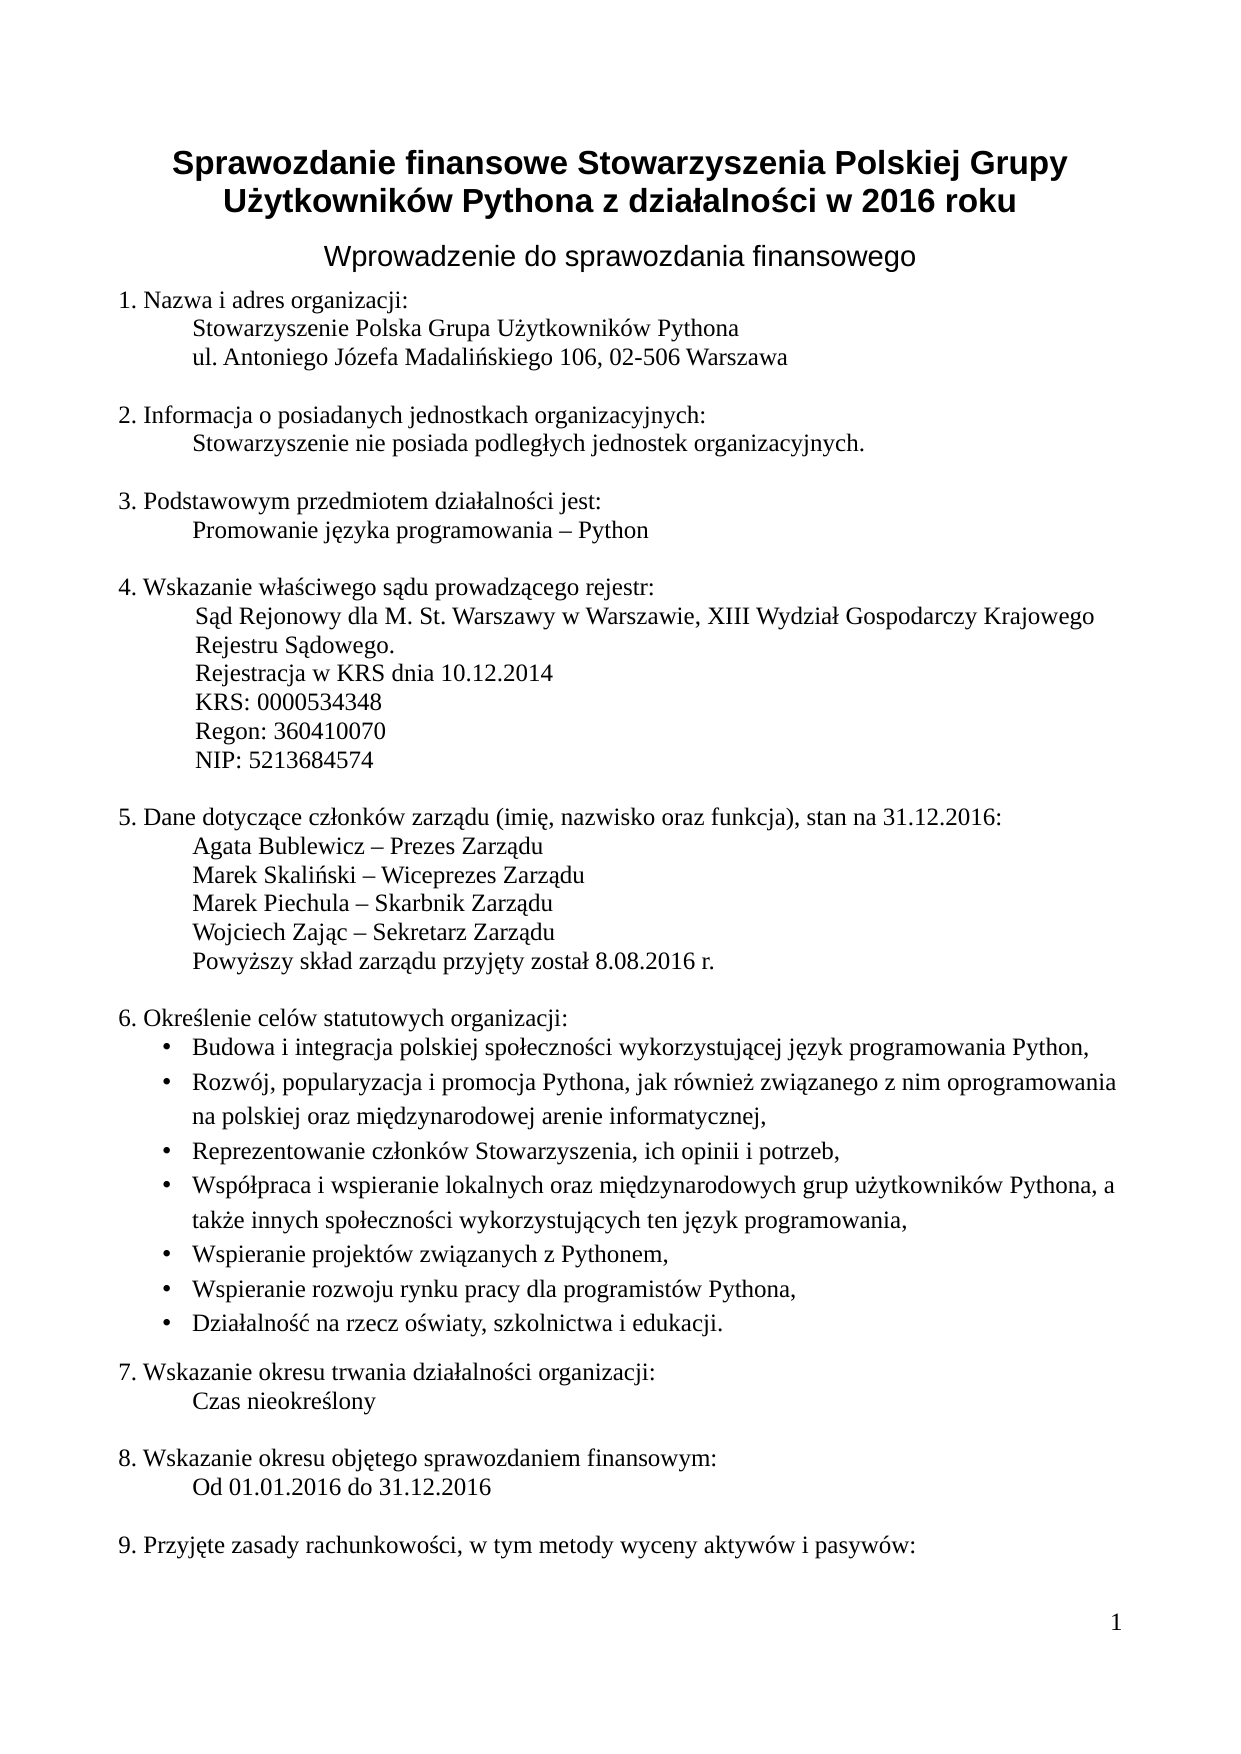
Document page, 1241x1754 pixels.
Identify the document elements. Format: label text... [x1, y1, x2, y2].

list Współpraca i wspieranie lokalnych oraz międzynarodowych grup użytkowników Pythona, a także innych społeczności wykorzystujących ten język programowania, [162, 1170, 1122, 1233]
list Rozwój, popularyzacja i promocja Pythona, jak również związanego z nim oprogramowania na polskiej oraz międzynarodowej arenie informatycznej, [162, 1067, 1122, 1130]
text 2. Informacja o posiadanych jednostkach organizacyjnych: [118, 400, 1122, 428]
text Agata Bublewicz – Prezes Zarządu [118, 831, 1122, 860]
text Stowarzyszenie nie posiada podległych jednostek organizacyjnych. [118, 428, 1122, 457]
text Promowanie języka programowania – Python [118, 515, 1122, 543]
text 5. Dane dotyczące członków zarządu (imię, nazwisko oraz funkcja), stan na 31.12.2016: [118, 802, 1122, 831]
text Marek Skaliński – Wiceprezes Zarządu [118, 860, 1122, 888]
subtitle Wprowadzenie do sprawozdania finansowego [118, 239, 1122, 272]
text 8. Wskazanie okresu objętego sprawozdaniem finansowym: [118, 1443, 1122, 1472]
text Czas nieokreślony [118, 1386, 1122, 1415]
text Powyższy skład zarządu przyjęty został 8.08.2016 r. [118, 946, 1122, 975]
text 6. Określenie celów statutowych organizacji: [118, 1003, 1122, 1032]
title Sprawozdanie finansowe Stowarzyszenia Polskiej Grupy Użytkowników Pythona z działalności w 2016 roku [118, 143, 1122, 220]
text Rejestracja w KRS dnia 10.12.2014 [195, 658, 1122, 687]
text 7. Wskazanie okresu trwania działalności organizacji: [118, 1357, 1122, 1386]
list Wspieranie rozwoju rynku pracy dla programistów Pythona, [162, 1274, 1122, 1302]
text 1. Nazwa i adres organizacji: [118, 285, 1122, 313]
text ul. Antoniego Józefa Madalińskiego 106, 02-506 Warszawa [118, 342, 1122, 371]
text Stowarzyszenie Polska Grupa Użytkowników Pythona [118, 313, 1122, 342]
text Marek Piechula – Skarbnik Zarządu [118, 888, 1122, 917]
text NIP: 5213684574 [195, 745, 1122, 773]
text Wojciech Zając – Sekretarz Zarządu [118, 917, 1122, 946]
text 9. Przyjęte zasady rachunkowości, w tym metody wyceny aktywów i pasywów: [118, 1530, 1122, 1558]
text KRS: 0000534348 [195, 687, 1122, 716]
text Od 01.01.2016 do 31.12.2016 [118, 1472, 1122, 1501]
list Wspieranie projektów związanych z Pythonem, [162, 1239, 1122, 1268]
text Sąd Rejonowy dla M. St. Warszawy w Warszawie, XIII Wydział Gospodarczy Krajowego Rejestru Sądowego. [195, 601, 1122, 658]
list Budowa i integracja polskiej społeczności wykorzystującej język programowania Python, [162, 1032, 1122, 1061]
list Działalność na rzecz oświaty, szkolnictwa i edukacji. [162, 1308, 1122, 1337]
text Regon: 360410070 [195, 716, 1122, 745]
list Reprezentowanie członków Stowarzyszenia, ich opinii i potrzeb, [162, 1136, 1122, 1164]
text 3. Podstawowym przedmiotem działalności jest: [118, 486, 1122, 515]
text 4. Wskazanie właściwego sądu prowadzącego rejestr: [118, 572, 1122, 601]
